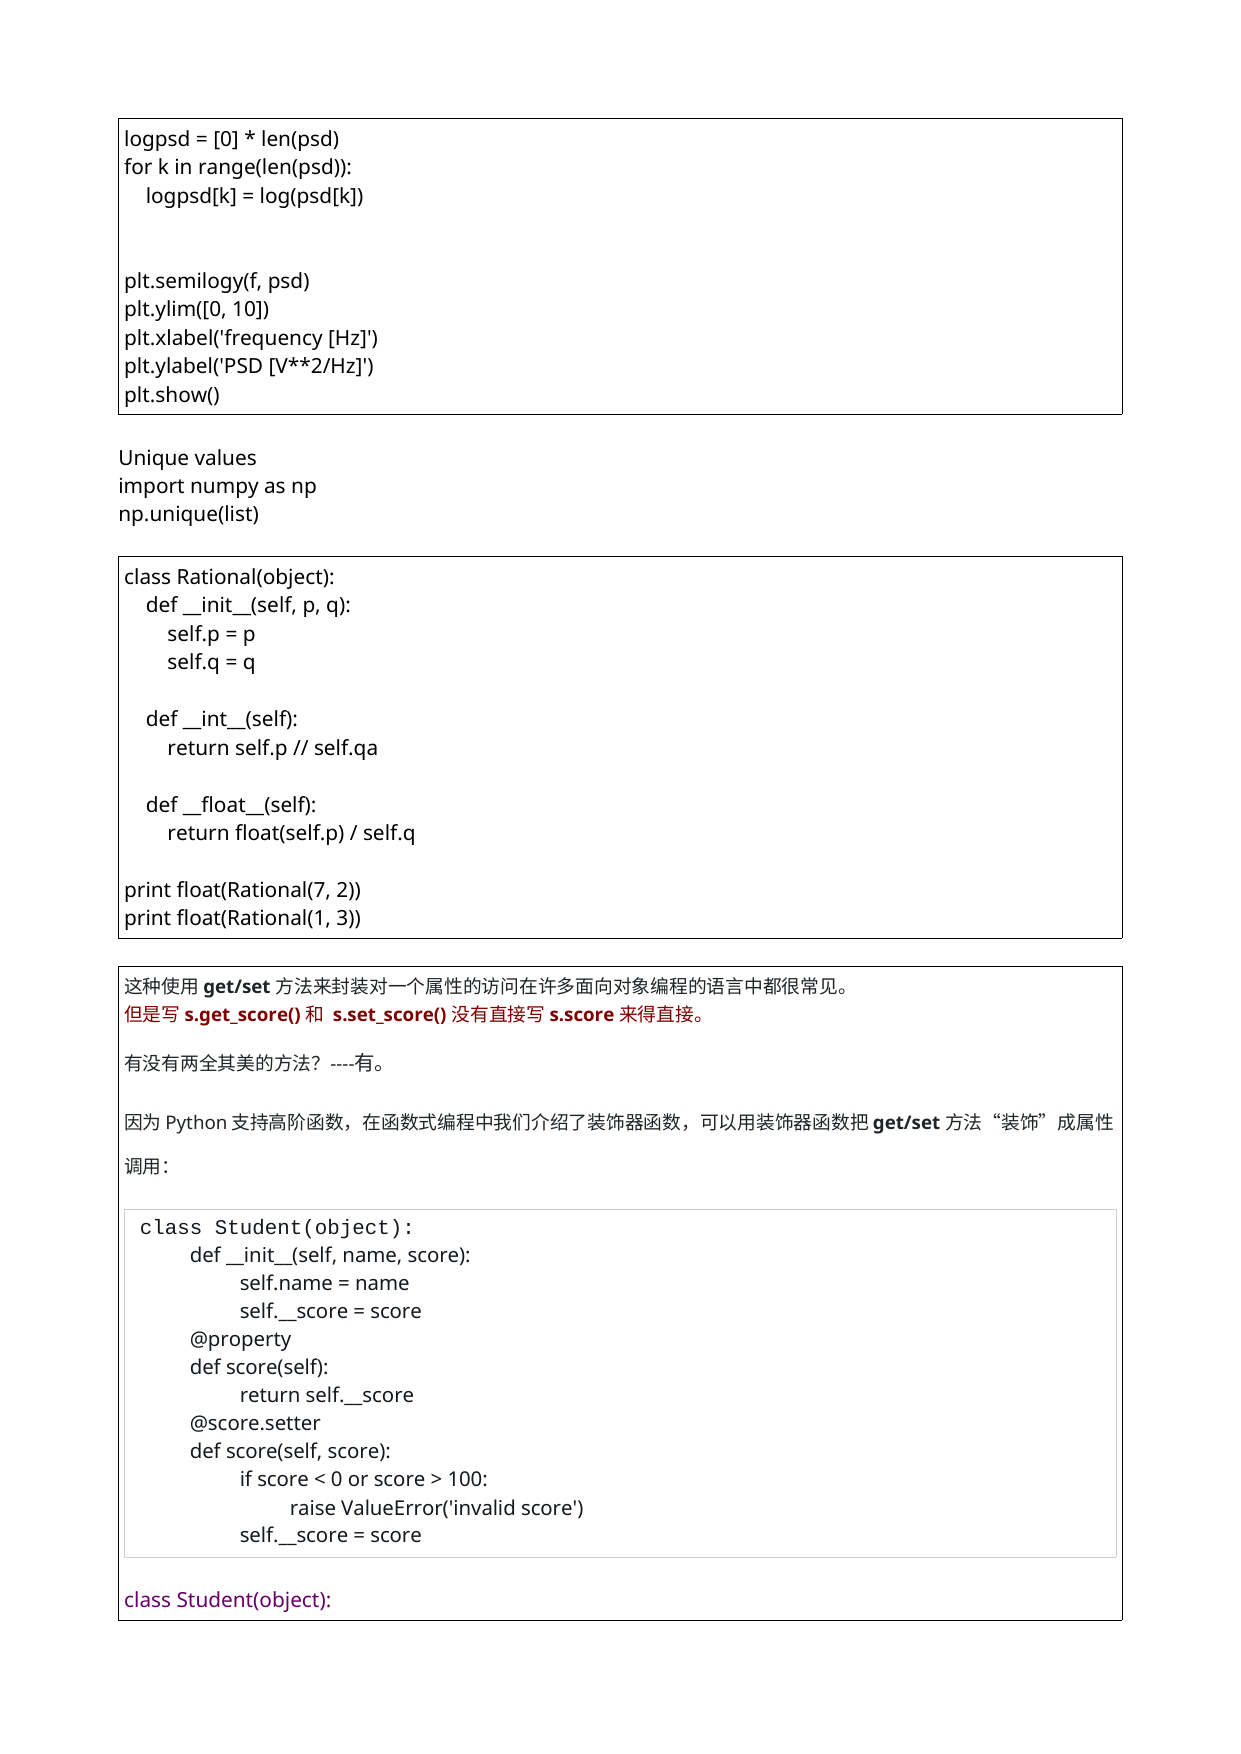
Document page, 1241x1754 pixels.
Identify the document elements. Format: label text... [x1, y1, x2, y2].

text np.unique(list) [118, 499, 1122, 528]
table_header logpsd = [0] * len(psd) for k in range(len(psd)): logpsd[k] = log(psd[k]) plt.semilogy(f, psd) plt.ylim([0, 10]) plt.xlabel('frequency [Hz]') plt.ylabel('PSD [V**2/Hz]') plt.show() [119, 119, 1122, 414]
text import numpy as np [118, 471, 1122, 499]
table_header class Rational(object): def __init__(self, p, q): self.p = p self.q = q def __int__(self): return self.p // self.qa def __float__(self): return float(self.p) / self.q print float(Rational(7, 2)) print float(Rational(1, 3)) [119, 557, 1122, 938]
text Unique values [118, 443, 1122, 471]
table_header 这种使用 get/set 方法来封装对一个属性的访问在许多面向对象编程的语言中都很常见。 但是写 s.get_score() 和 s.set_score() 没有直接写 s.score 来得直接。 有没有两全其美的方法？----有。 因为Python支持高阶函数，在函数式编程中我们介绍了装饰器函数，可以用装饰器函数把 get/set 方法“装饰”成属性调用： class Student(object): def __init__(self, name, score): self.name = name self.__score = score @property def score(self): return self.__score @score.setter def score(self, score): if score < 0 or score > 100: raise ValueError('invalid score') self.__score = score class Student(object): [119, 967, 1122, 1620]
